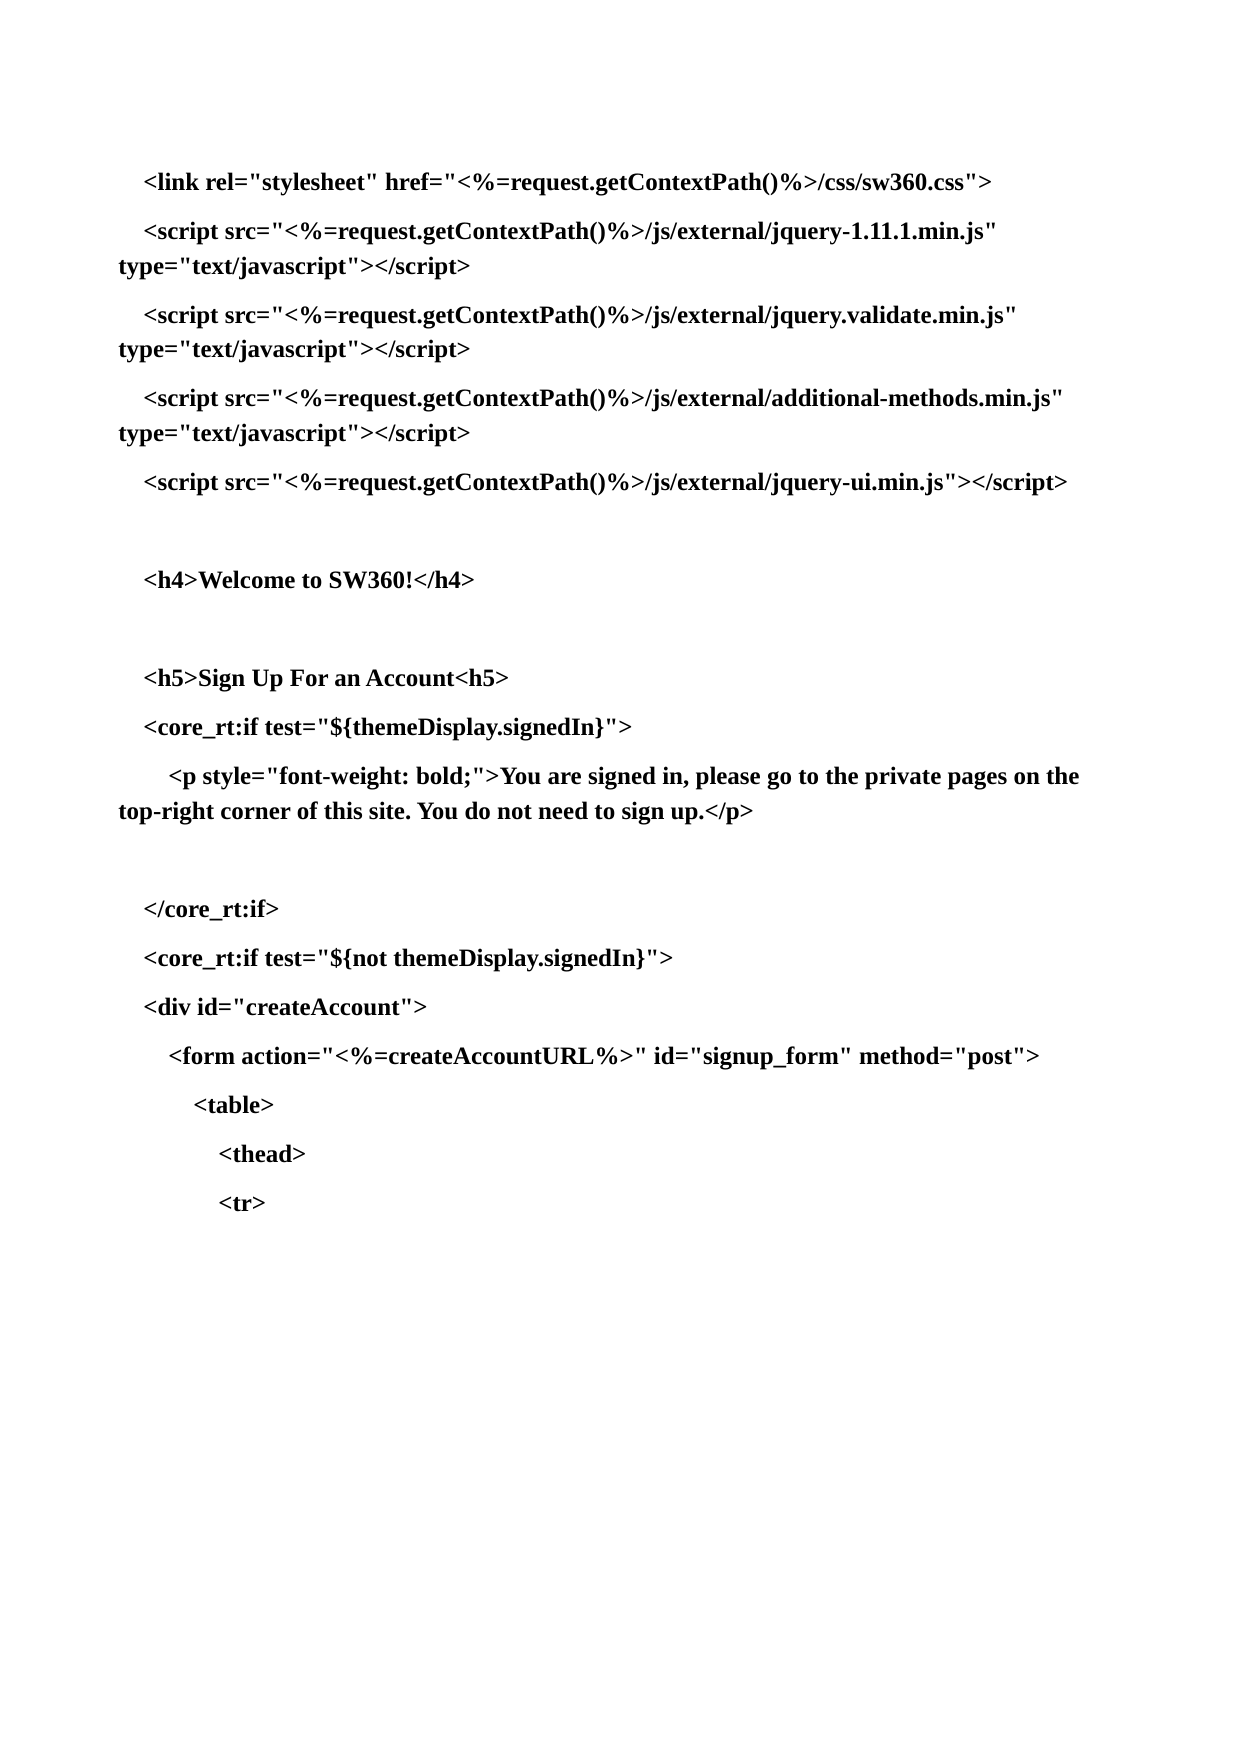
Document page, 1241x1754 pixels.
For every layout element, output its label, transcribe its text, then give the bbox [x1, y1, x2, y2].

text <h4>Welcome to SW360!</h4> [118, 565, 1122, 594]
text <table> [118, 1090, 1122, 1119]
text <tr> [118, 1188, 1122, 1217]
text <link rel="stylesheet" href="<%=request.getContextPath()%>/css/sw360.css"> [118, 167, 1122, 196]
text <core_rt:if test="${themeDisplay.signedIn}"> [118, 712, 1122, 741]
text <script src="<%=request.getContextPath()%>/js/external/jquery-1.11.1.min.js" type="text/javascript"></script> [118, 216, 1122, 279]
text <core_rt:if test="${not themeDisplay.signedIn}"> [118, 943, 1122, 972]
text <div id="createAccount"> [118, 992, 1122, 1021]
text <script src="<%=request.getContextPath()%>/js/external/jquery-ui.min.js"></script> [118, 467, 1122, 496]
text <script src="<%=request.getContextPath()%>/js/external/jquery.validate.min.js" type="text/javascript"></script> [118, 300, 1122, 363]
text <h5>Sign Up For an Account<h5> [118, 663, 1122, 692]
text <thead> [118, 1139, 1122, 1168]
text <script src="<%=request.getContextPath()%>/js/external/additional-methods.min.js" type="text/javascript"></script> [118, 383, 1122, 447]
text <p style="font-weight: bold;">You are signed in, please go to the private pages on the top-right corner of this site. You do not need to sign up.</p> [118, 761, 1122, 824]
text <form action="<%=createAccountURL%>" id="signup_form" method="post"> [118, 1041, 1122, 1070]
text </core_rt:if> [118, 894, 1122, 923]
